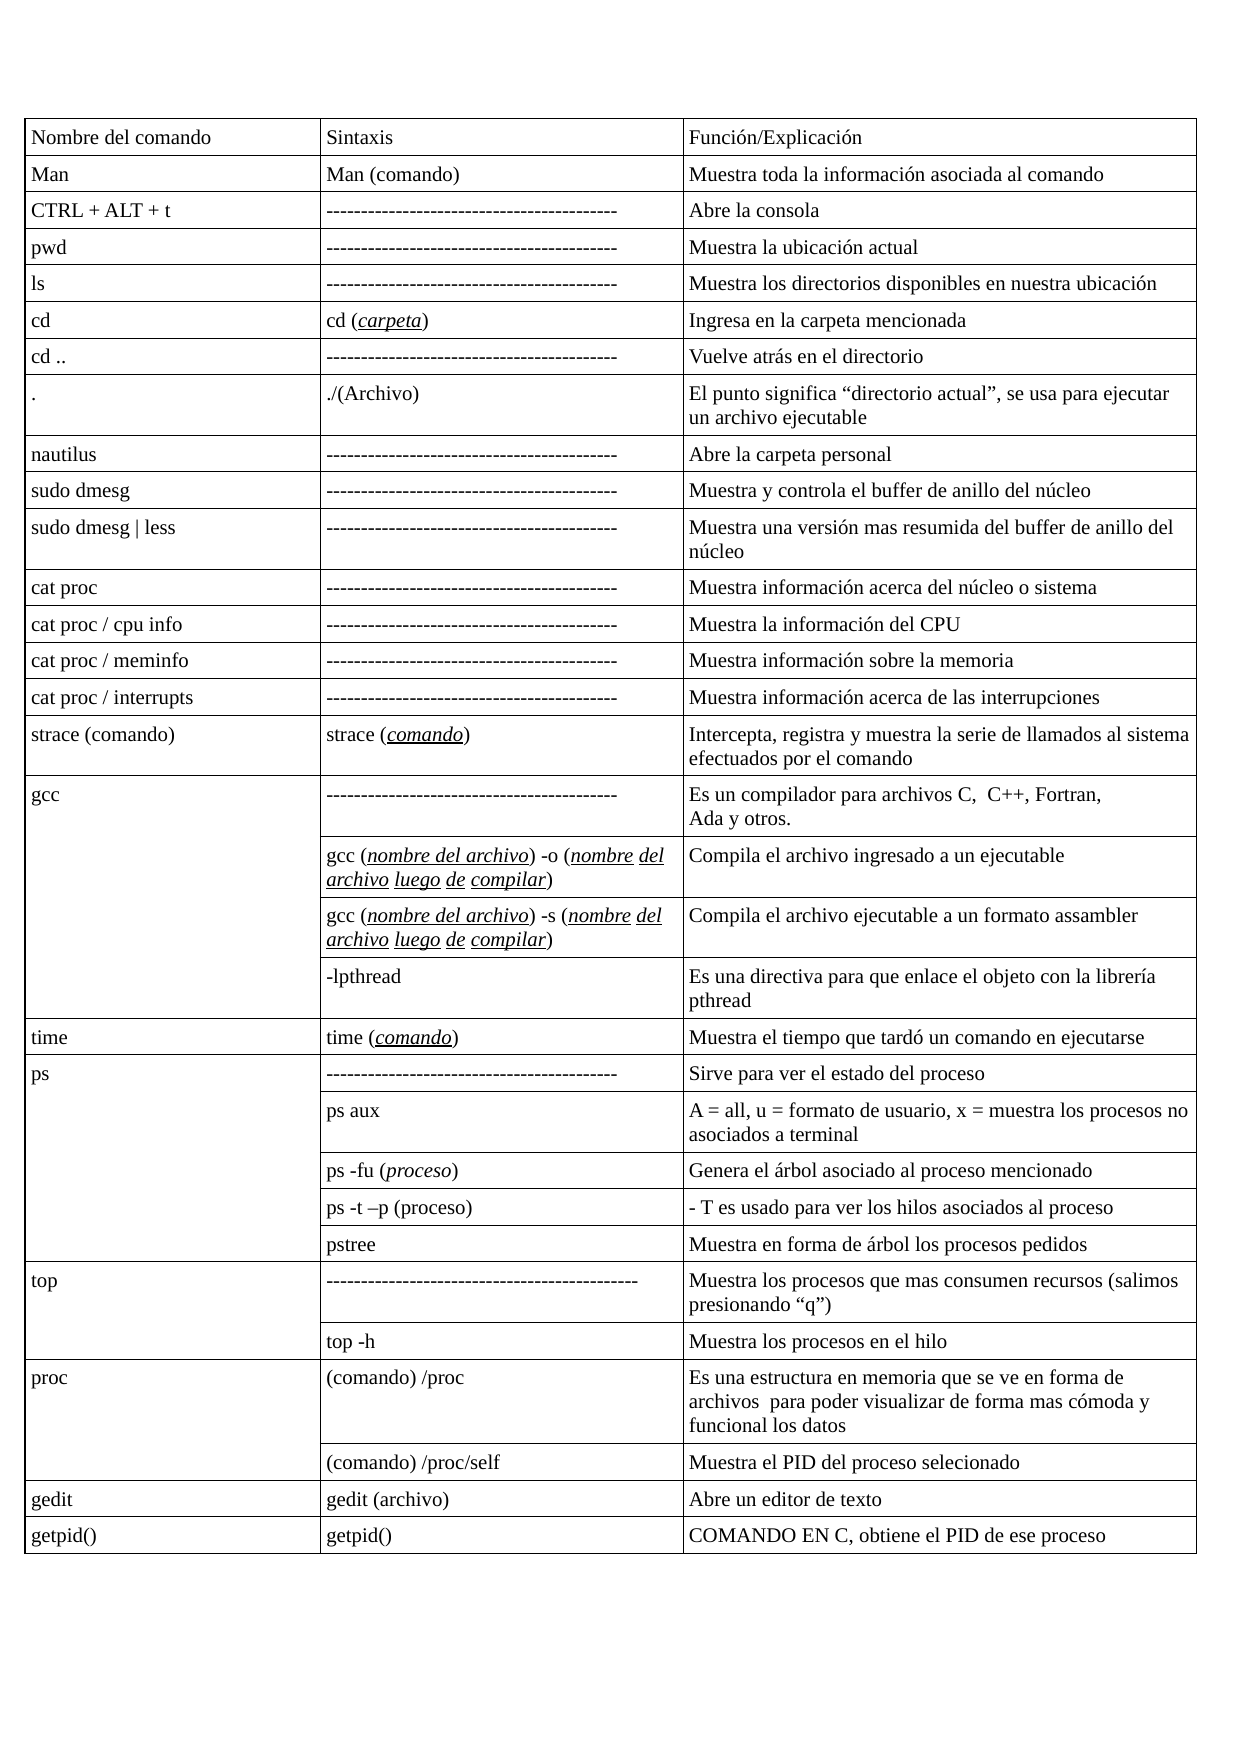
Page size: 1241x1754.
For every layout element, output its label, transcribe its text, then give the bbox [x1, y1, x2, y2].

table_cell top [26, 1262, 320, 1358]
table_cell (comando) /proc/self [321, 1444, 683, 1480]
table_cell Sirve para ver el estado del proceso [684, 1055, 1196, 1091]
table_cell ------------------------------------------ [321, 229, 683, 264]
table_cell cat proc [26, 570, 320, 605]
table_cell gcc (nombre del archivo) -o (nombre del archivo luego de compilar) [321, 837, 683, 897]
table_cell time (comando) [321, 1019, 683, 1054]
table_cell Genera el árbol asociado al proceso mencionado [684, 1153, 1196, 1188]
table_cell (comando) /proc [321, 1360, 683, 1443]
table_cell Es una directiva para que enlace el objeto con la librería pthread [684, 958, 1196, 1018]
table_cell Compila el archivo ingresado a un ejecutable [684, 837, 1196, 897]
table_cell Muestra información sobre la memoria [684, 643, 1196, 678]
table_cell Muestra información acerca del núcleo o sistema [684, 570, 1196, 605]
table_cell Vuelve atrás en el directorio [684, 339, 1196, 374]
table_header Función/Explicación [684, 119, 1196, 155]
table_cell gedit (archivo) [321, 1481, 683, 1516]
table_cell Ingresa en la carpeta mencionada [684, 302, 1196, 337]
table_cell ------------------------------------------ [321, 509, 683, 568]
table_cell ------------------------------------------ [321, 776, 683, 836]
table_cell Muestra los directorios disponibles en nuestra ubicación [684, 265, 1196, 301]
table_cell Muestra los procesos que mas consumen recursos (salimos presionando “q”) [684, 1262, 1196, 1322]
table_cell Intercepta, registra y muestra la serie de llamados al sistema efectuados por el comando [684, 716, 1196, 775]
table_cell ps aux [321, 1092, 683, 1152]
table_cell gedit [26, 1481, 320, 1516]
table_cell ------------------------------------------ [321, 606, 683, 642]
table_cell ------------------------------------------ [321, 472, 683, 508]
table_cell cd .. [26, 339, 320, 374]
table_cell ------------------------------------------ [321, 1055, 683, 1091]
table_cell nautilus [26, 436, 320, 471]
table_cell strace (comando) [26, 716, 320, 775]
table_cell - T es usado para ver los hilos asociados al proceso [684, 1189, 1196, 1225]
table_header Sintaxis [321, 119, 683, 155]
table_cell getpid() [321, 1517, 683, 1553]
table_cell strace (comando) [321, 716, 683, 775]
table_cell cat proc / meminfo [26, 643, 320, 678]
table_cell --------------------------------------------- [321, 1262, 683, 1322]
table_cell Abre la carpeta personal [684, 436, 1196, 471]
table_cell ./(Archivo) [321, 375, 683, 435]
table_cell . [26, 375, 320, 435]
table_cell ------------------------------------------ [321, 339, 683, 374]
table_cell pwd [26, 229, 320, 264]
table_cell Muestra información acerca de las interrupciones [684, 679, 1196, 715]
table_cell Muestra la ubicación actual [684, 229, 1196, 264]
table_header Nombre del comando [26, 119, 320, 155]
table_cell A = all, u = formato de usuario, x = muestra los procesos no asociados a terminal [684, 1092, 1196, 1152]
table_cell getpid() [26, 1517, 320, 1553]
table_cell ps [26, 1055, 320, 1261]
table_cell Muestra una versión mas resumida del buffer de anillo del núcleo [684, 509, 1196, 568]
table_cell ps -fu (proceso) [321, 1153, 683, 1188]
table_cell El punto significa “directorio actual”, se usa para ejecutar un archivo ejecutable [684, 375, 1196, 435]
table_cell cd [26, 302, 320, 337]
table_cell ------------------------------------------ [321, 570, 683, 605]
table_cell Muestra el tiempo que tardó un comando en ejecutarse [684, 1019, 1196, 1054]
table_cell ------------------------------------------ [321, 436, 683, 471]
table_cell CTRL + ALT + t [26, 192, 320, 228]
table_cell top -h [321, 1323, 683, 1358]
table_cell time [26, 1019, 320, 1054]
table_cell proc [26, 1360, 320, 1480]
table_cell Es un compilador para archivos C, C++, Fortran, Ada y otros. [684, 776, 1196, 836]
table_cell ------------------------------------------ [321, 192, 683, 228]
table_cell Abre un editor de texto [684, 1481, 1196, 1516]
table_cell Muestra el PID del proceso selecionado [684, 1444, 1196, 1480]
table_cell ------------------------------------------ [321, 265, 683, 301]
table_cell sudo dmesg [26, 472, 320, 508]
table_cell Man [26, 156, 320, 191]
table_cell Abre la consola [684, 192, 1196, 228]
table_cell COMANDO EN C, obtiene el PID de ese proceso [684, 1517, 1196, 1553]
table_cell Muestra la información del CPU [684, 606, 1196, 642]
table_cell Muestra toda la información asociada al comando [684, 156, 1196, 191]
table_cell Muestra en forma de árbol los procesos pedidos [684, 1226, 1196, 1261]
table_cell Compila el archivo ejecutable a un formato assambler [684, 898, 1196, 957]
table_cell pstree [321, 1226, 683, 1261]
table_cell cat proc / cpu info [26, 606, 320, 642]
table_cell sudo dmesg | less [26, 509, 320, 568]
table_cell Muestra los procesos en el hilo [684, 1323, 1196, 1358]
table_cell ps -t –p (proceso) [321, 1189, 683, 1225]
table_cell ------------------------------------------ [321, 679, 683, 715]
table_cell Man (comando) [321, 156, 683, 191]
table_cell ------------------------------------------ [321, 643, 683, 678]
table_cell ls [26, 265, 320, 301]
table_cell gcc [26, 776, 320, 1018]
table_cell cat proc / interrupts [26, 679, 320, 715]
table_cell Muestra y controla el buffer de anillo del núcleo [684, 472, 1196, 508]
table_cell cd (carpeta) [321, 302, 683, 337]
table_cell -lpthread [321, 958, 683, 1018]
table_cell gcc (nombre del archivo) -s (nombre del archivo luego de compilar) [321, 898, 683, 957]
table_cell Es una estructura en memoria que se ve en forma de archivos para poder visualizar de forma mas cómoda y funcional los datos [684, 1360, 1196, 1443]
